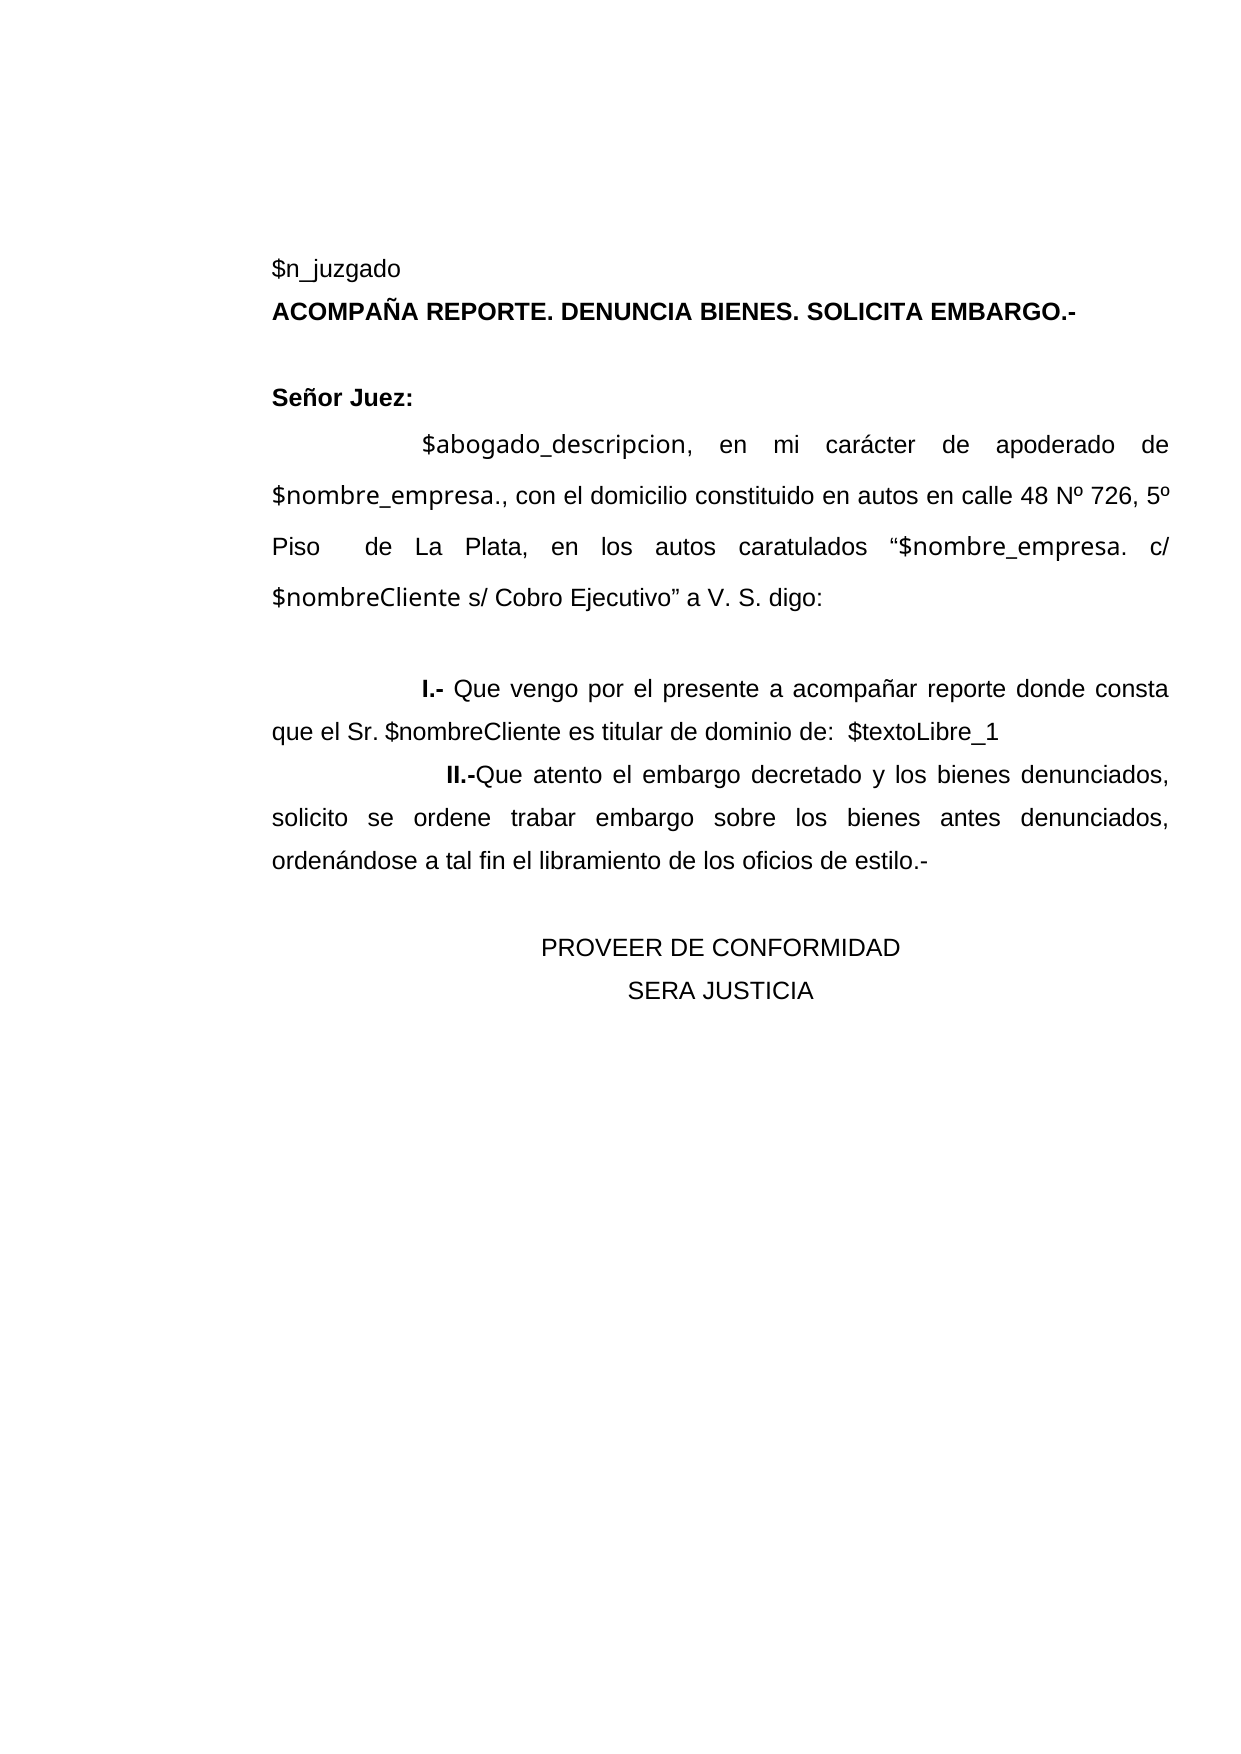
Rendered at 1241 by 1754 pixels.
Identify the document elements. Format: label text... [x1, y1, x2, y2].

text $abogado_descripcion, en mi carácter de apoderado de $nombre_empresa., con el domicilio constituido en autos en calle 48 Nº 726, 5º Piso de La Plata, en los autos caratulados “$nombre_empresa. c/ $nombreCliente s/ Cobro Ejecutivo” a V. S. digo: [272, 426, 1169, 614]
text ACOMPAÑA REPORTE. DENUNCIA BIENES. SOLICITA EMBARGO.- [272, 297, 1169, 326]
text II.-Que atento el embargo decretado y los bienes denunciados, solicito se ordene trabar embargo sobre los bienes antes denunciados, ordenándose a tal fin el libramiento de los oficios de estilo.- [272, 760, 1169, 875]
text PROVEER DE CONFORMIDAD [272, 932, 1169, 961]
text $n_juzgado [272, 254, 1169, 283]
text SERA JUSTICIA [272, 976, 1169, 1004]
text Señor Juez: [272, 383, 1169, 412]
text I.- Que vengo por el presente a acompañar reporte donde consta que el Sr. $nombreCliente es titular de dominio de: $textoLibre_1 [272, 674, 1169, 746]
